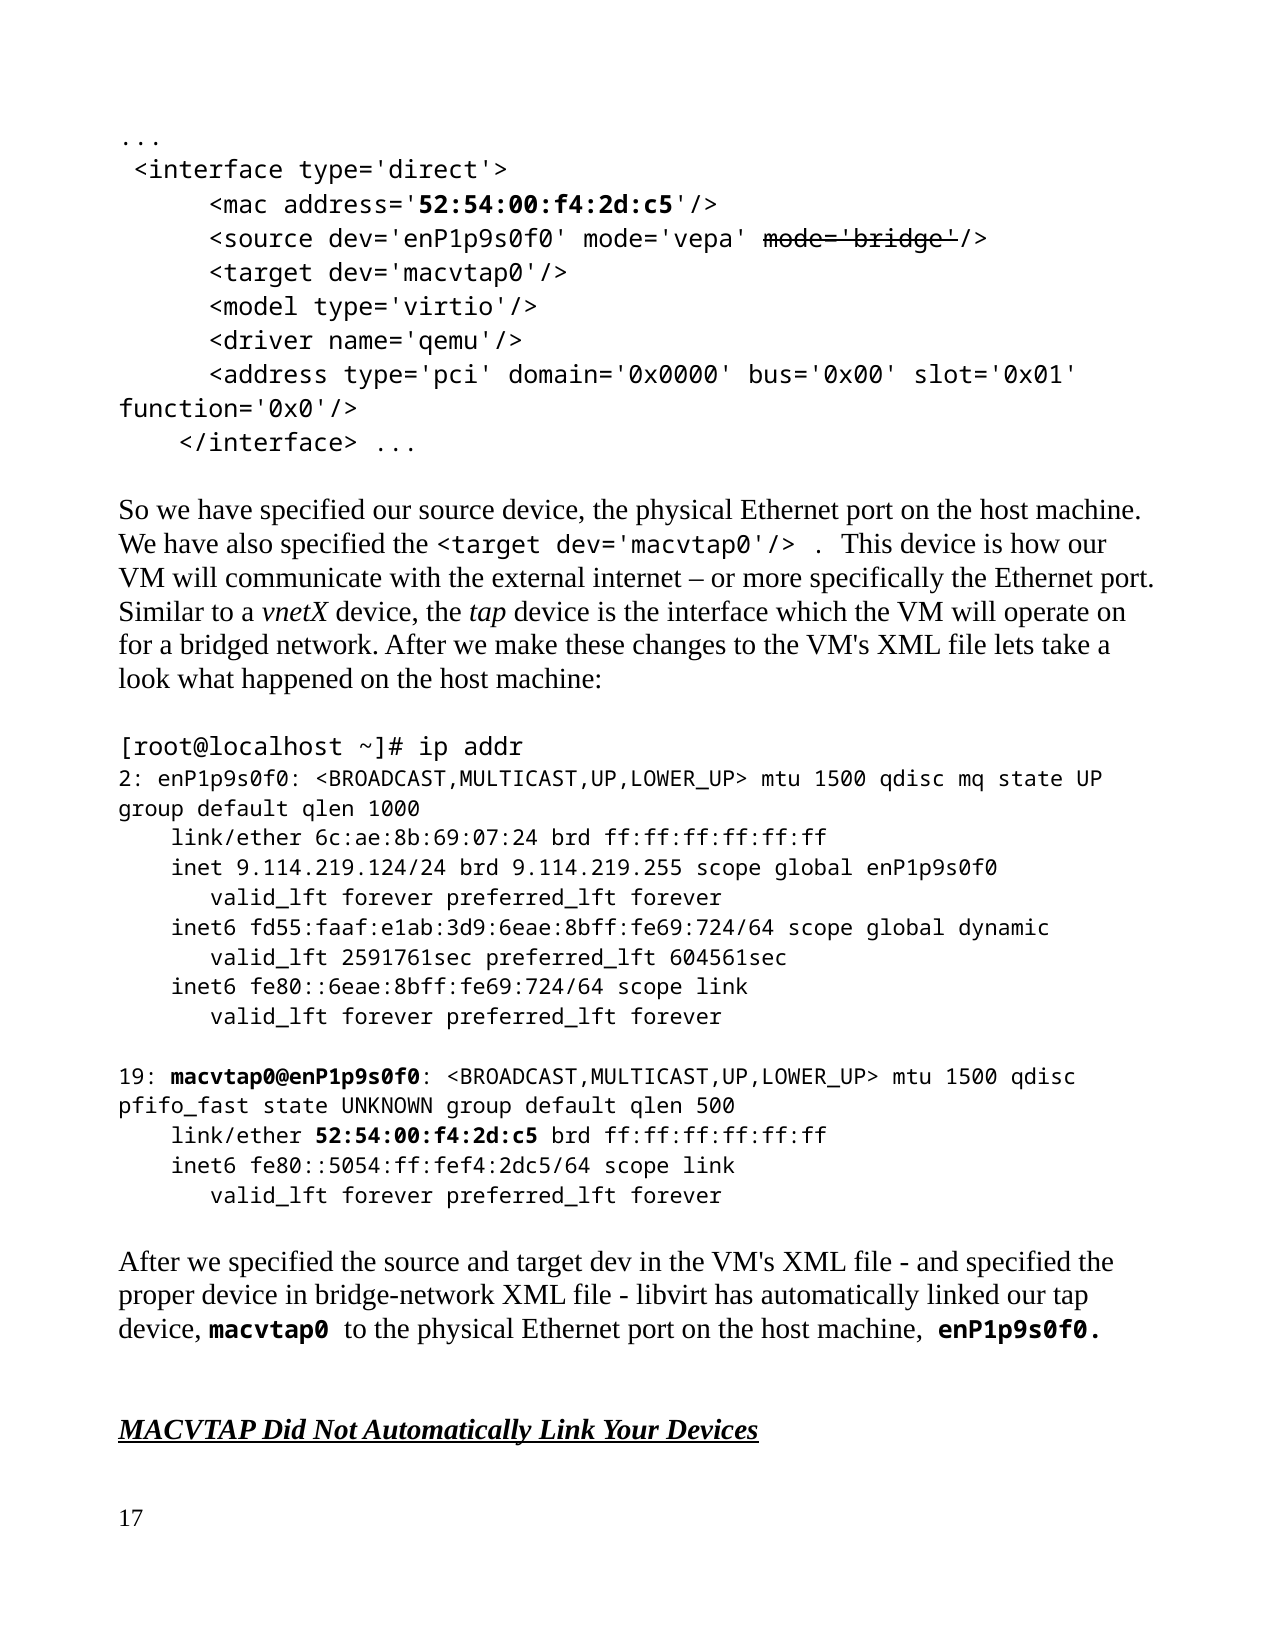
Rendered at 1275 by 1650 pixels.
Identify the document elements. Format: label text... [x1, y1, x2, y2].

text <target dev='macvtap0'/> [118, 254, 1157, 288]
text inet 9.114.219.124/24 brd 9.114.219.255 scope global enP1p9s0f0 [118, 852, 1157, 882]
text </interface> ... [118, 425, 1157, 459]
text So we have specified our source device, the physical Ethernet port on the host machine. We have also specified the <target dev='macvtap0'/> . This device is how our VM will communicate with the external internet – or more specifically the Ethernet port. Similar to a vnetX device, the tap device is the interface which the VM will operate on for a bridged network. After we make these changes to the VM's XML file lets take a look what happened on the host machine: [118, 492, 1157, 694]
text valid_lft forever preferred_lft forever [118, 1001, 1157, 1031]
text <model type='virtio'/> [118, 288, 1157, 322]
text [root@localhost ~]# ip addr [118, 729, 1157, 763]
text valid_lft forever preferred_lft forever [118, 882, 1157, 912]
text valid_lft forever preferred_lft forever [118, 1180, 1157, 1209]
text ... [118, 118, 1157, 152]
text <address type='pci' domain='0x0000' bus='0x00' slot='0x01' function='0x0'/> [118, 357, 1157, 425]
text inet6 fd55:faaf:e1ab:3d9:6eae:8bff:fe69:724/64 scope global dynamic [118, 912, 1157, 941]
text 19: macvtap0@enP1p9s0f0: <BROADCAST,MULTICAST,UP,LOWER_UP> mtu 1500 qdisc pfifo_fast state UNKNOWN group default qlen 500 [118, 1061, 1157, 1120]
text valid_lft 2591761sec preferred_lft 604561sec [118, 941, 1157, 971]
text inet6 fe80::6eae:8bff:fe69:724/64 scope link [118, 971, 1157, 1001]
text <driver name='qemu'/> [118, 322, 1157, 357]
text 2: enP1p9s0f0: <BROADCAST,MULTICAST,UP,LOWER_UP> mtu 1500 qdisc mq state UP group default qlen 1000 [118, 763, 1157, 822]
text MACVTAP Did Not Automatically Link Your Devices [118, 1412, 1157, 1446]
text inet6 fe80::5054:ff:fef4:2dc5/64 scope link [118, 1150, 1157, 1180]
text <source dev='enP1p9s0f0' mode='vepa' mode='bridge'/> [118, 220, 1157, 254]
text link/ether 52:54:00:f4:2d:c5 brd ff:ff:ff:ff:ff:ff [118, 1120, 1157, 1150]
text <mac address='52:54:00:f4:2d:c5'/> [118, 186, 1157, 220]
text After we specified the source and target dev in the VM's XML file - and specified the proper device in bridge-network XML file - libvirt has automatically linked our tap device, macvtap0 to the physical Ethernet port on the host machine, enP1p9s0f0. [118, 1244, 1157, 1345]
text link/ether 6c:ae:8b:69:07:24 brd ff:ff:ff:ff:ff:ff [118, 822, 1157, 852]
text <interface type='direct'> [118, 152, 1157, 186]
